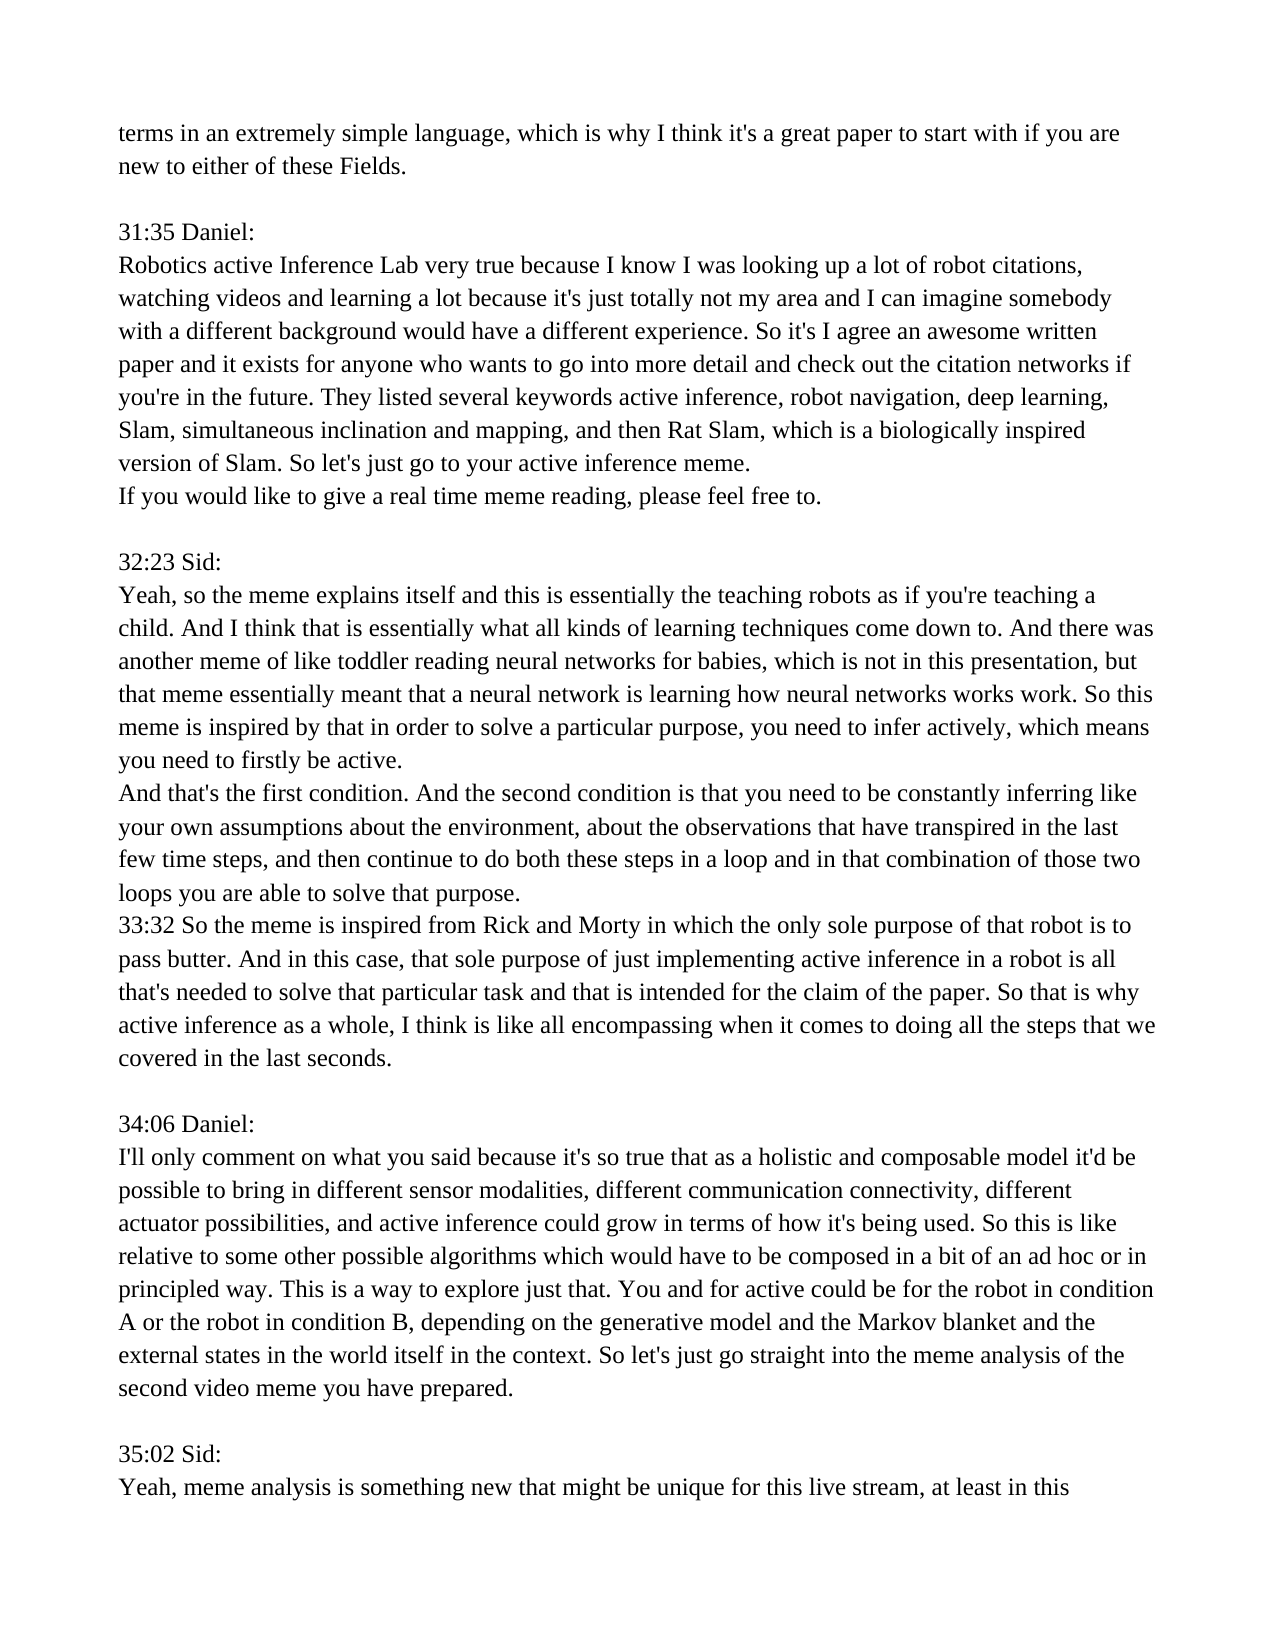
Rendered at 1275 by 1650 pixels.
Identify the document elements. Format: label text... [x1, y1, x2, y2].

text And that's the first condition. And the second condition is that you need to be constantly inferring like your own assumptions about the environment, about the observations that have transpired in the last few time steps, and then continue to do both these steps in a loop and in that combination of those two loops you are able to solve that purpose. [118, 778, 1157, 906]
text terms in an extremely simple language, which is why I think it's a great paper to start with if you are new to either of these Fields. [118, 118, 1157, 180]
text If you would like to give a real time meme reading, please feel free to. [118, 481, 1157, 510]
text Yeah, so the meme explains itself and this is essentially the teaching robots as if you're teaching a child. And I think that is essentially what all kinds of learning techniques come down to. And there was another meme of like toddler reading neural networks for babies, which is not in this presentation, but that meme essentially meant that a neural network is learning how neural networks works work. So this meme is inspired by that in order to solve a particular purpose, you need to infer actively, which means you need to firstly be active. [118, 580, 1157, 774]
text 34:06 Daniel: [118, 1109, 1157, 1137]
text I'll only comment on what you said because it's so true that as a holistic and composable model it'd be possible to bring in different sensor modalities, different communication connectivity, different actuator possibilities, and active inference could grow in terms of how it's being used. So this is like relative to some other possible algorithms which would have to be composed in a bit of an ad hoc or in principled way. This is a way to explore just that. You and for active could be for the robot in condition A or the robot in condition B, depending on the generative model and the Markov blanket and the external states in the world itself in the context. So let's just go straight into the meme analysis of the second video meme you have prepared. [118, 1142, 1157, 1402]
text Yeah, meme analysis is something new that might be unique for this live stream, at least in this [118, 1472, 1157, 1501]
text 32:23 Sid: [118, 547, 1157, 576]
text 31:35 Daniel: [118, 217, 1157, 246]
text Robotics active Inference Lab very true because I know I was looking up a lot of robot citations, watching videos and learning a lot because it's just totally not my area and I can imagine somebody with a different background would have a different experience. So it's I agree an awesome written paper and it exists for anyone who wants to go into more detail and check out the citation networks if you're in the future. They listed several keywords active inference, robot navigation, deep learning, Slam, simultaneous inclination and mapping, and then Rat Slam, which is a biologically inspired version of Slam. So let's just go to your active inference meme. [118, 250, 1157, 477]
text 33:32 So the meme is inspired from Rick and Morty in which the only sole purpose of that robot is to pass butter. And in this case, that sole purpose of just implementing active inference in a robot is all that's needed to solve that particular task and that is intended for the claim of the paper. So that is why active inference as a whole, I think is like all encompassing when it comes to doing all the steps that we covered in the last seconds. [118, 911, 1157, 1071]
text 35:02 Sid: [118, 1439, 1157, 1468]
